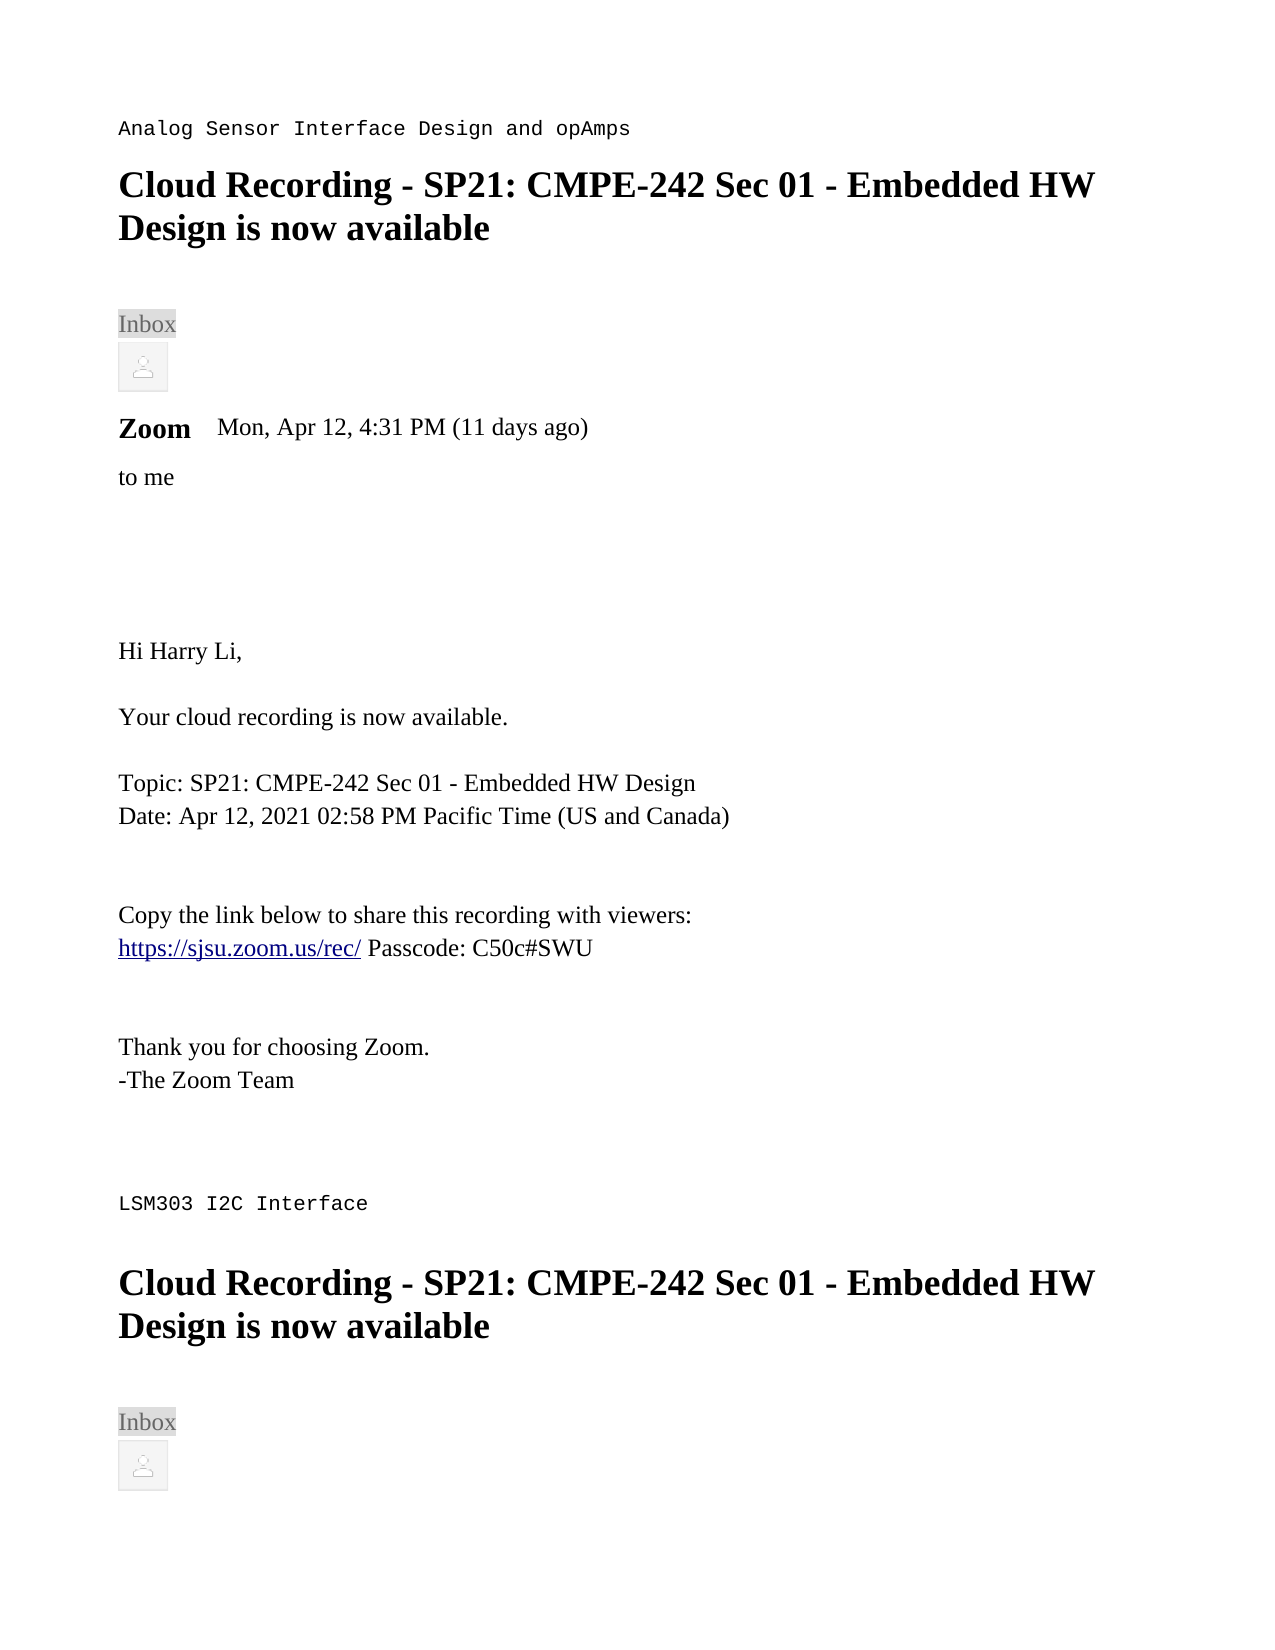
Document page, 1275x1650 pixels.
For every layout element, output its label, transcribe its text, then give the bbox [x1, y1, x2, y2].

table_header [212, 396, 217, 457]
text LSM303 I2C Interface [118, 1193, 1157, 1216]
text Analog Sensor Interface Design and opAmps [118, 118, 1157, 142]
table_header [191, 462, 200, 493]
text Hi Harry Li, Your cloud recording is now available. Topic: SP21: CMPE-242 Sec 01 - Embedded HW Design Date: Apr 12, 2021 02:58 PM Pacific Time (US and Canada) Copy the link below to share this recording with viewers: https://sjsu.zoom.us/rec/ Passcode: C50c#SWU Thank you for choosing Zoom. -The Zoom Team [118, 636, 1157, 1094]
table_header Zoom [118, 396, 212, 457]
text Inbox [118, 1407, 1157, 1436]
subtitle Cloud Recording - SP21: CMPE-242 Sec 01 - Embedded HW Design is now available [118, 1261, 1157, 1347]
subtitle Cloud Recording - SP21: CMPE-242 Sec 01 - Embedded HW Design is now available [118, 163, 1157, 249]
text Inbox [118, 309, 1157, 338]
table_header [125, 457, 135, 462]
picture [118, 342, 169, 392]
table_header to me [118, 462, 191, 493]
picture [118, 1440, 169, 1491]
table_header Mon, Apr 12, 4:31 PM (11 days ago) [217, 396, 596, 457]
